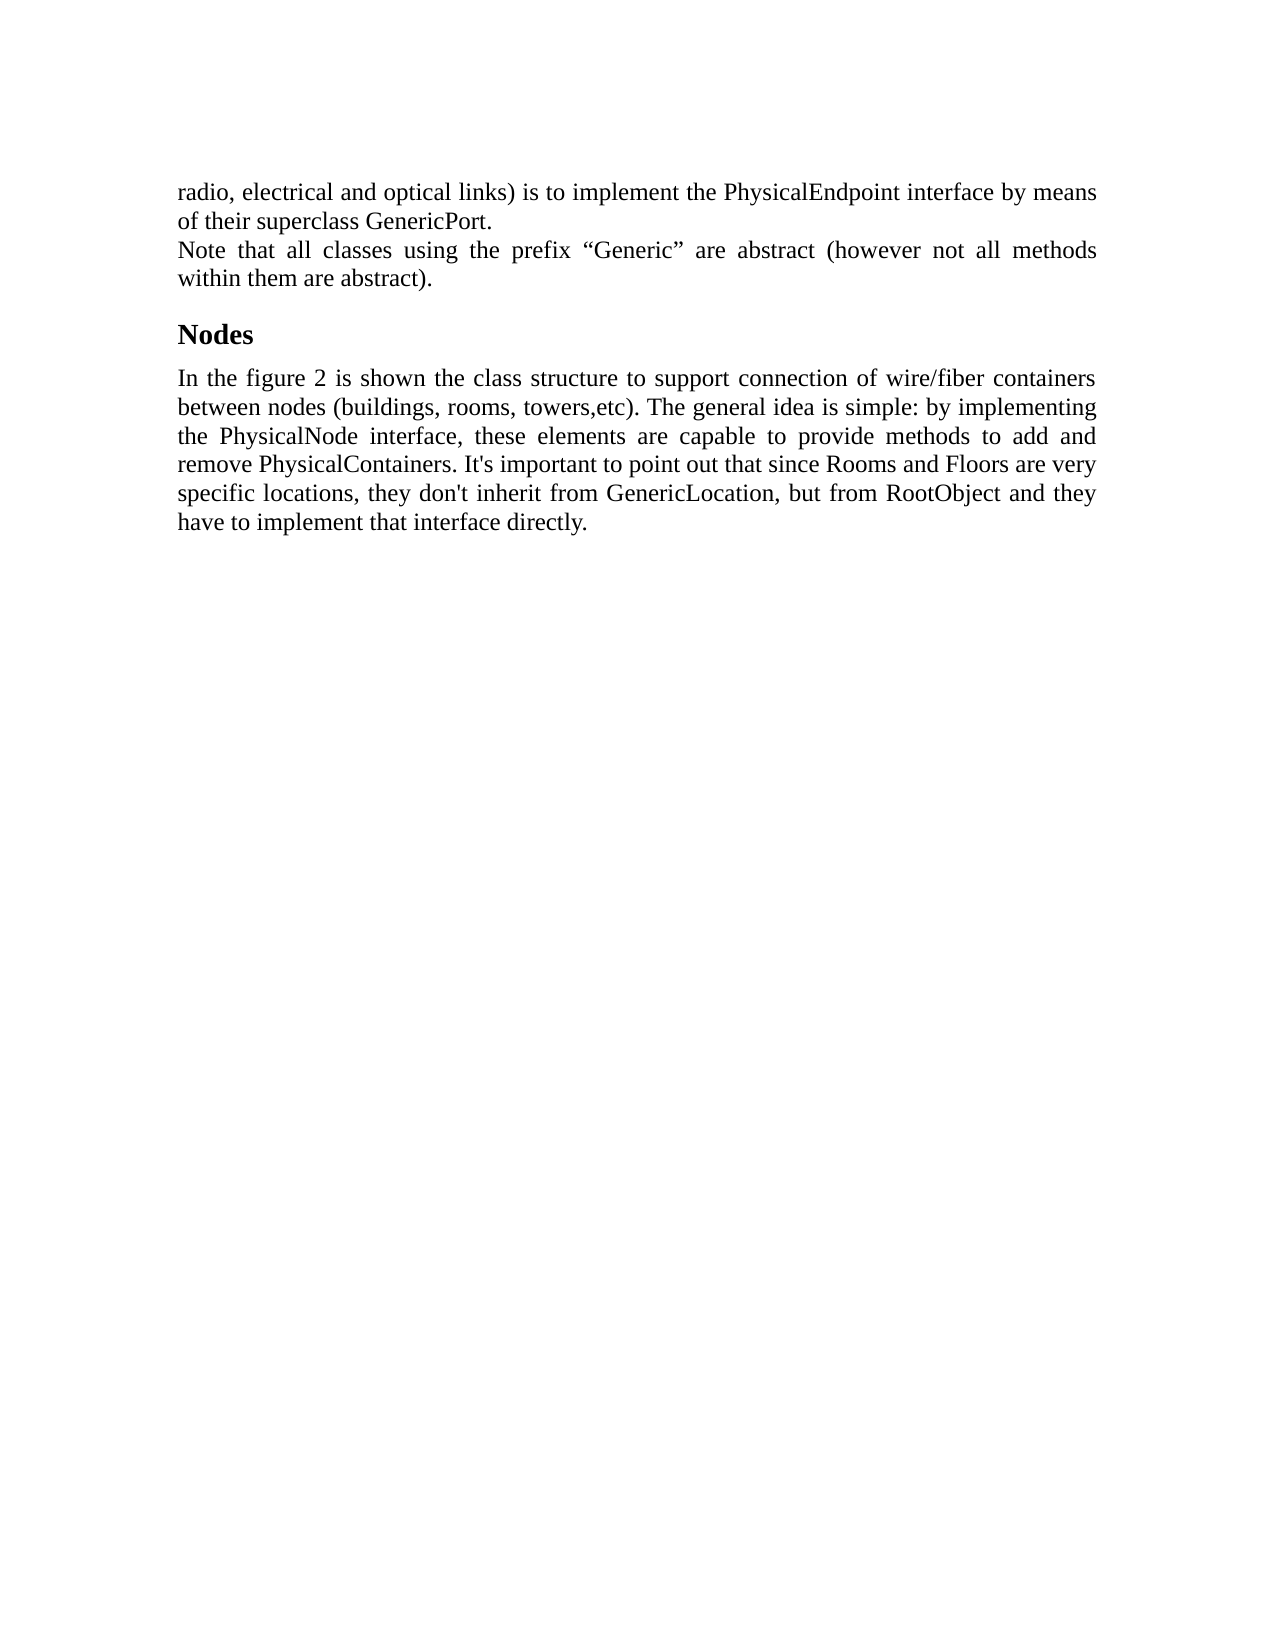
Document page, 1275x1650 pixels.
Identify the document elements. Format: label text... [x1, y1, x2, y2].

text radio, electrical and optical links) is to implement the PhysicalEndpoint interface by means of their superclass GenericPort. [177, 177, 1098, 235]
subtitle Nodes [177, 317, 1098, 351]
text In the figure 2 is shown the class structure to support connection of wire/fiber containers between nodes (buildings, rooms, towers,etc). The general idea is simple: by implementing the PhysicalNode interface, these elements are capable to provide methods to add and remove PhysicalContainers. It's important to point out that since Rooms and Floors are very specific locations, they don't inherit from GenericLocation, but from RootObject and they have to implement that interface directly. [177, 363, 1098, 536]
text Note that all classes using the prefix “Generic” are abstract (however not all methods within them are abstract). [177, 235, 1098, 292]
